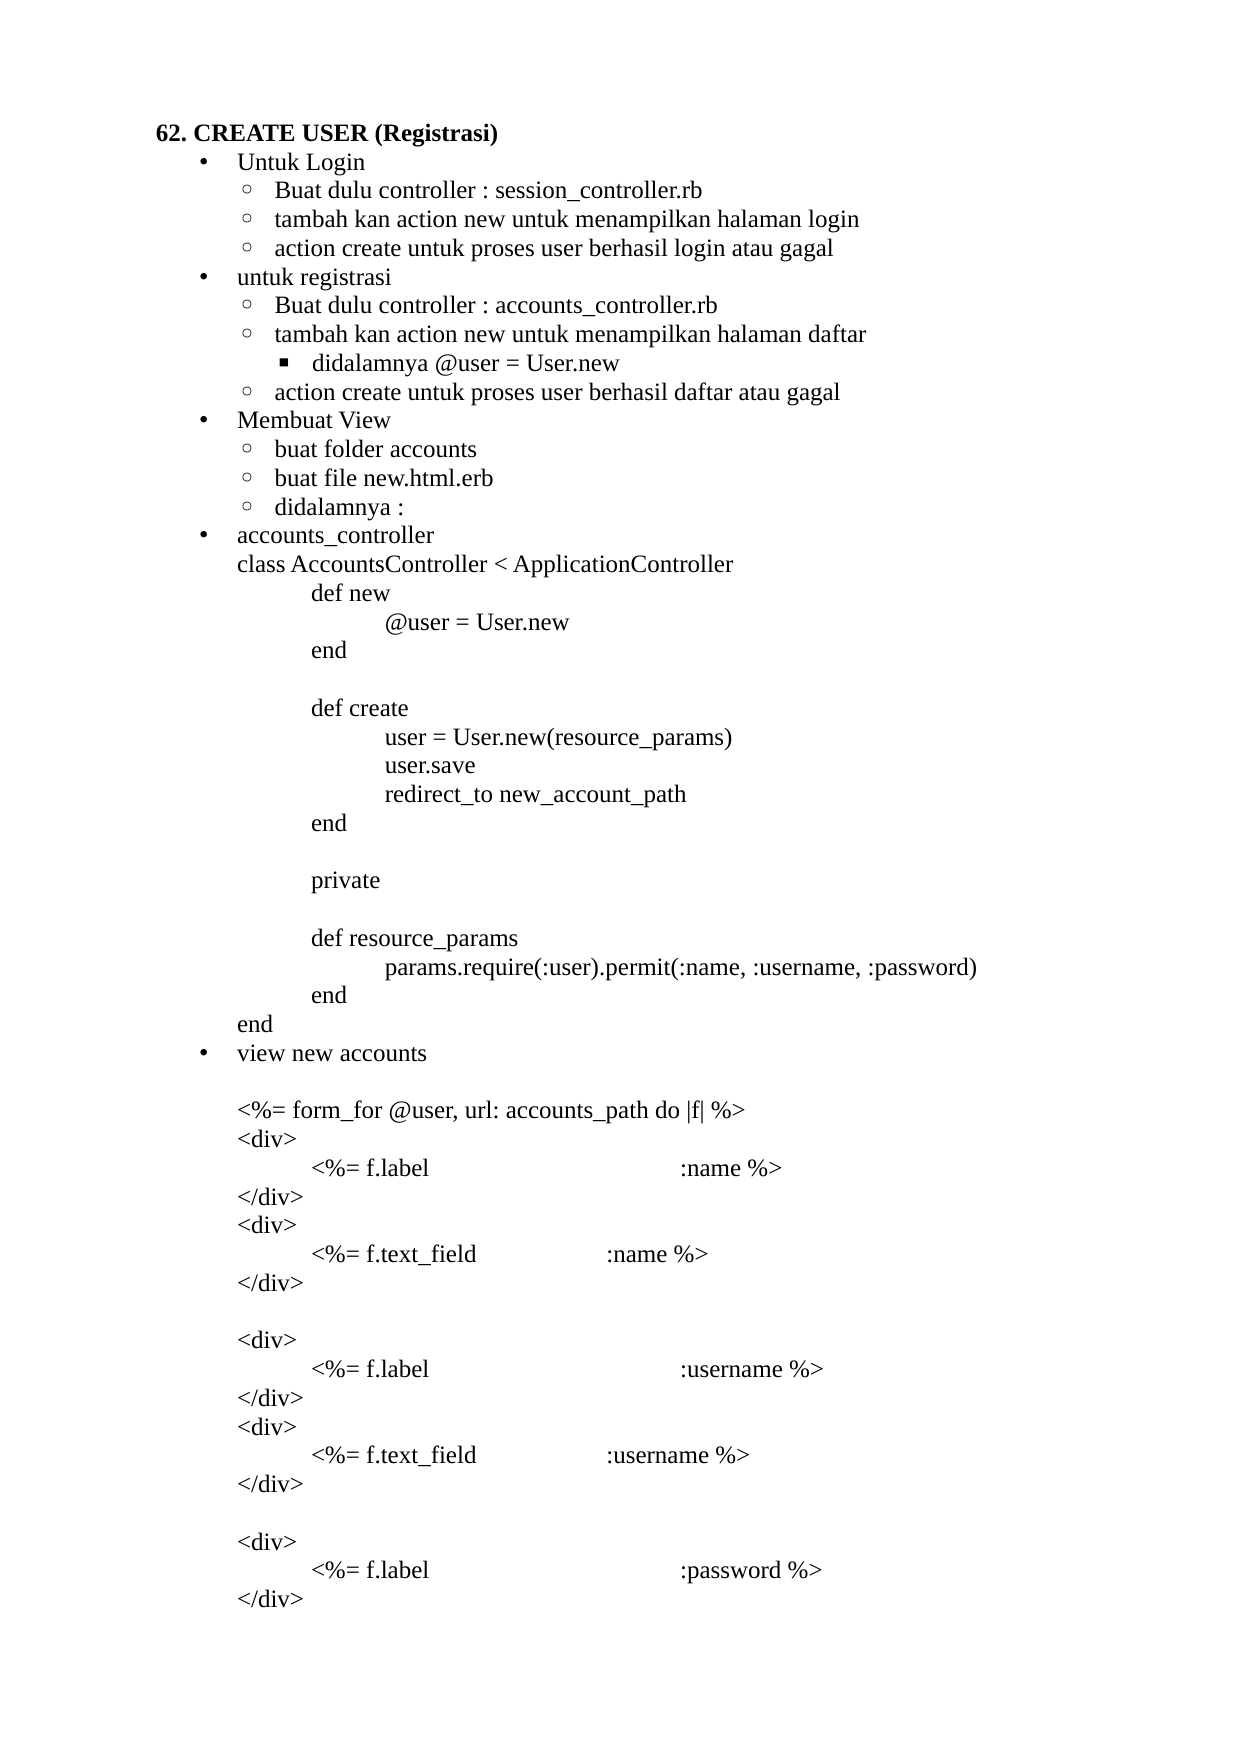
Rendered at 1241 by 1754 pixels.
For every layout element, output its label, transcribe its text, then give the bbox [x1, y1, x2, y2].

list <%= f.text_field :username %> [199, 1441, 1122, 1469]
list accounts_controller [199, 521, 1122, 549]
list end [199, 981, 1122, 1009]
list def new [199, 578, 1122, 607]
list action create untuk proses user berhasil daftar atau gagal [237, 377, 1122, 406]
list buat file new.html.erb [237, 463, 1122, 492]
list action create untuk proses user berhasil login atau gagal [237, 233, 1122, 262]
list <div> [199, 1326, 1122, 1354]
list Untuk Login [199, 147, 1122, 176]
list <%= f.text_field :name %> [199, 1239, 1122, 1268]
list user.save [199, 751, 1122, 779]
list didalamnya : [237, 492, 1122, 521]
list def create [199, 693, 1122, 722]
list user = User.new(resource_params) [199, 722, 1122, 751]
list </div> [199, 1182, 1122, 1211]
list <div> [199, 1124, 1122, 1153]
list buat folder accounts [237, 434, 1122, 463]
list view new accounts [199, 1038, 1122, 1067]
list <%= f.label :name %> [199, 1153, 1122, 1182]
list class AccountsController < ApplicationController [199, 549, 1122, 578]
list </div> [199, 1469, 1122, 1498]
list def resource_params [199, 923, 1122, 952]
list <div> [199, 1211, 1122, 1239]
list end [199, 636, 1122, 664]
list end [199, 808, 1122, 837]
list tambah kan action new untuk menampilkan halaman login [237, 204, 1122, 233]
list <%= form_for @user, url: accounts_path do |f| %> [199, 1096, 1122, 1124]
list </div> [199, 1584, 1122, 1613]
list @user = User.new [199, 607, 1122, 636]
list <div> [199, 1527, 1122, 1556]
list Membuat View [199, 406, 1122, 434]
list </div> [199, 1383, 1122, 1412]
list redirect_to new_account_path [199, 779, 1122, 808]
list Buat dulu controller : accounts_controller.rb [237, 291, 1122, 319]
list <%= f.label :username %> [199, 1354, 1122, 1383]
list untuk registrasi [199, 262, 1122, 291]
list end [199, 1009, 1122, 1038]
list didalamnya @user = User.new [274, 348, 1122, 377]
list </div> [199, 1268, 1122, 1297]
list tambah kan action new untuk menampilkan halaman daftar [237, 319, 1122, 348]
list params.require(:user).permit(:name, :username, :password) [199, 952, 1122, 981]
list <%= f.label :password %> [199, 1556, 1122, 1584]
list CREATE USER (Registrasi) [156, 118, 1122, 147]
list <div> [199, 1412, 1122, 1441]
list private [199, 866, 1122, 894]
list Buat dulu controller : session_controller.rb [237, 176, 1122, 204]
